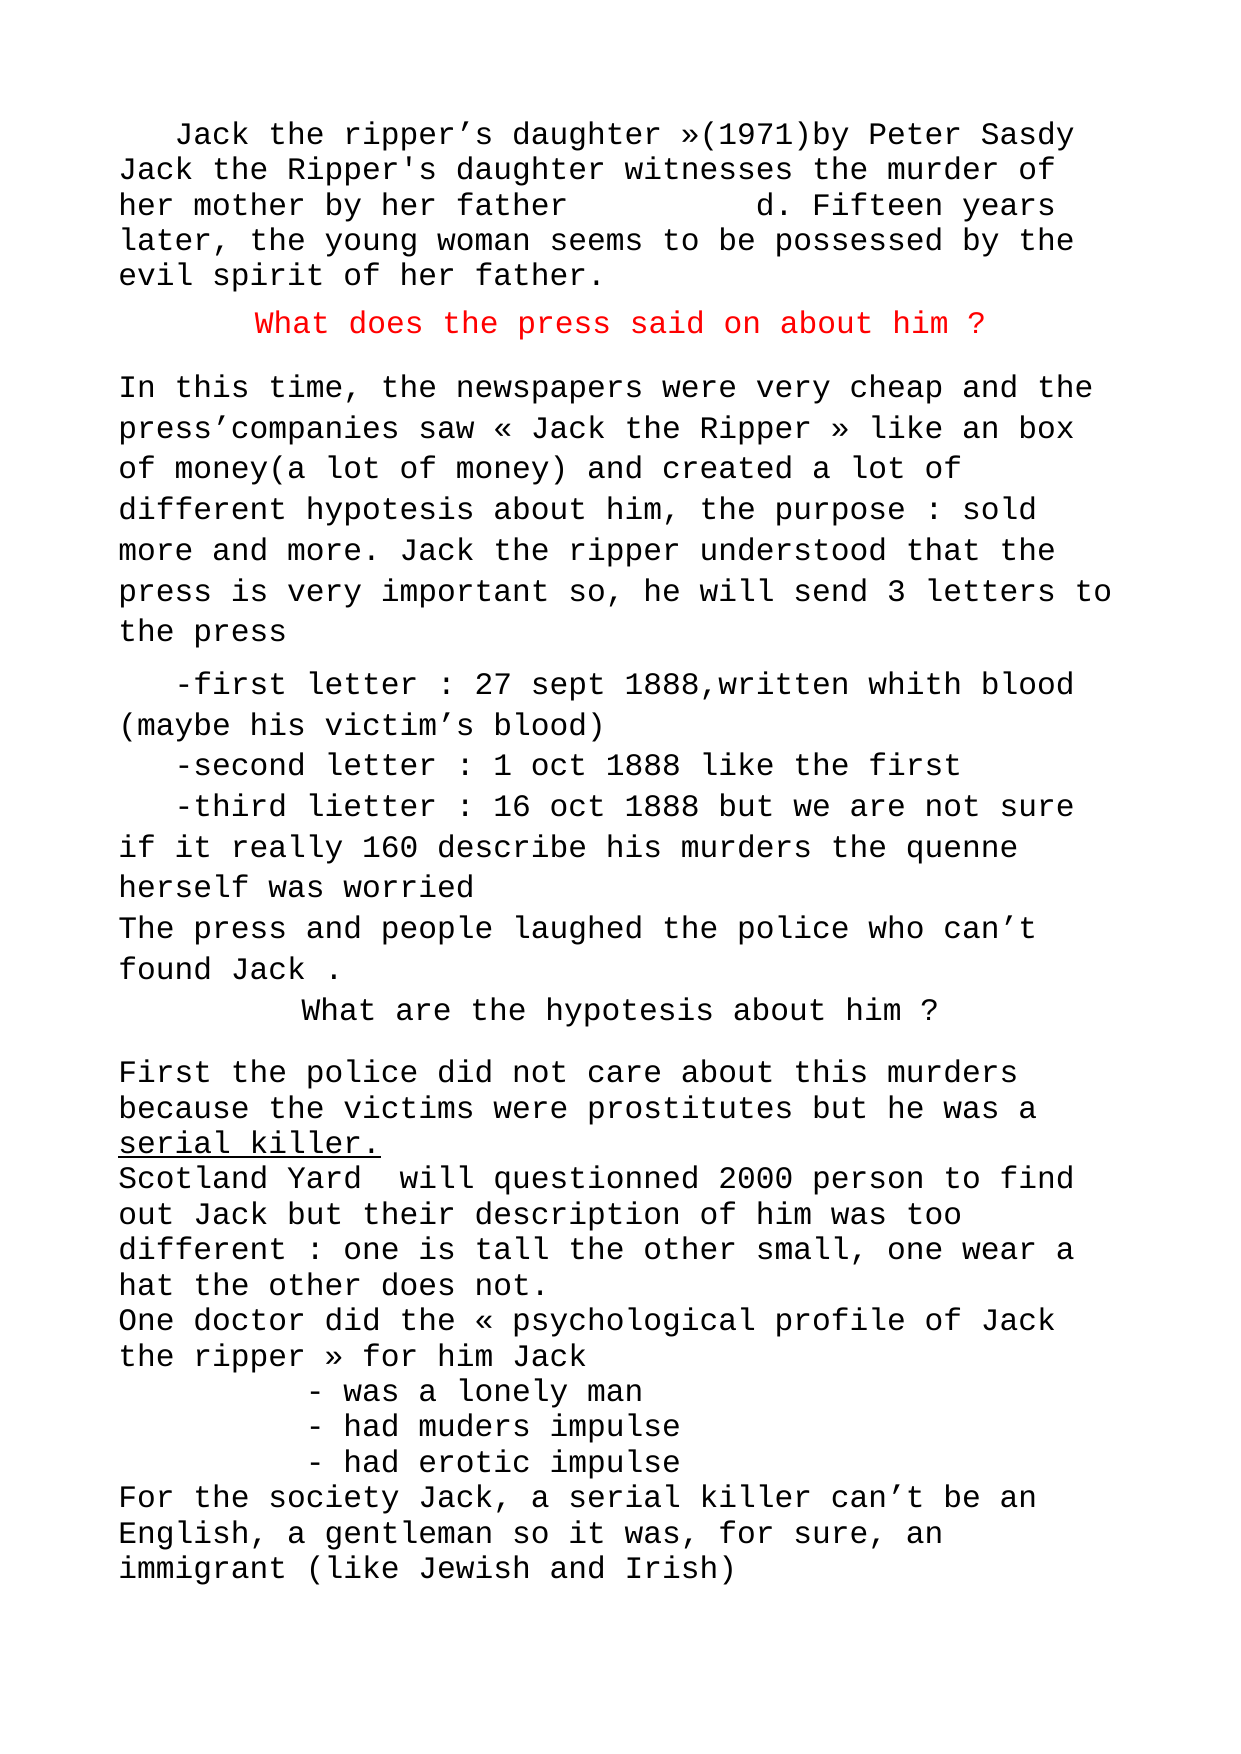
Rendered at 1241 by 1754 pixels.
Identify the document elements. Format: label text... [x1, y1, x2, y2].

text - had muders impulse [118, 1411, 1122, 1446]
text The press and people laughed the police who can’t found Jack . [118, 912, 1122, 989]
text For the society Jack, a serial killer can’t be an English, a gentleman so it was, for sure, an immigrant (like Jewish and Irish) [118, 1482, 1122, 1588]
text -second letter : 1 oct 1888 like the first [118, 749, 1122, 785]
text - had erotic impulse [118, 1446, 1122, 1482]
text Scotland Yard will questionned 2000 person to find out Jack but their description of him was too different : one is tall the other small, one wear a hat the other does not. [118, 1163, 1122, 1304]
text What does the press said on about him ? [118, 307, 1122, 342]
text - was a lonely man [118, 1375, 1122, 1411]
text In this time, the newspapers were very cheap and the press’companies saw « Jack the Ripper » like an box of money(a lot of money) and created a lot of different hypotesis about him, the purpose : sold more and more. Jack the ripper understood that the press is very important so, he will send 3 letters to the press [118, 371, 1122, 651]
text First the police did not care about this murders because the victims were prostitutes but he was a serial killer. [118, 1057, 1122, 1163]
text -third lietter : 16 oct 1888 but we are not sure if it really 160 describe his murders the quenne herself was worried [118, 790, 1122, 907]
text One doctor did the « psychological profile of Jack the ripper » for him Jack [118, 1304, 1122, 1375]
text -first letter : 27 sept 1888,written whith blood (maybe his victim’s blood) [118, 668, 1122, 744]
text What are the hypotesis about him ? [118, 994, 1122, 1029]
text -« Jack the ripper’s daughter »(1971)by Peter Sasdy Jack the Ripper's daughter witnesses the murder of her mother by her father as a child. Fifteen years later, the young woman seems to be possessed by the evil spirit of her father. [118, 118, 1122, 295]
